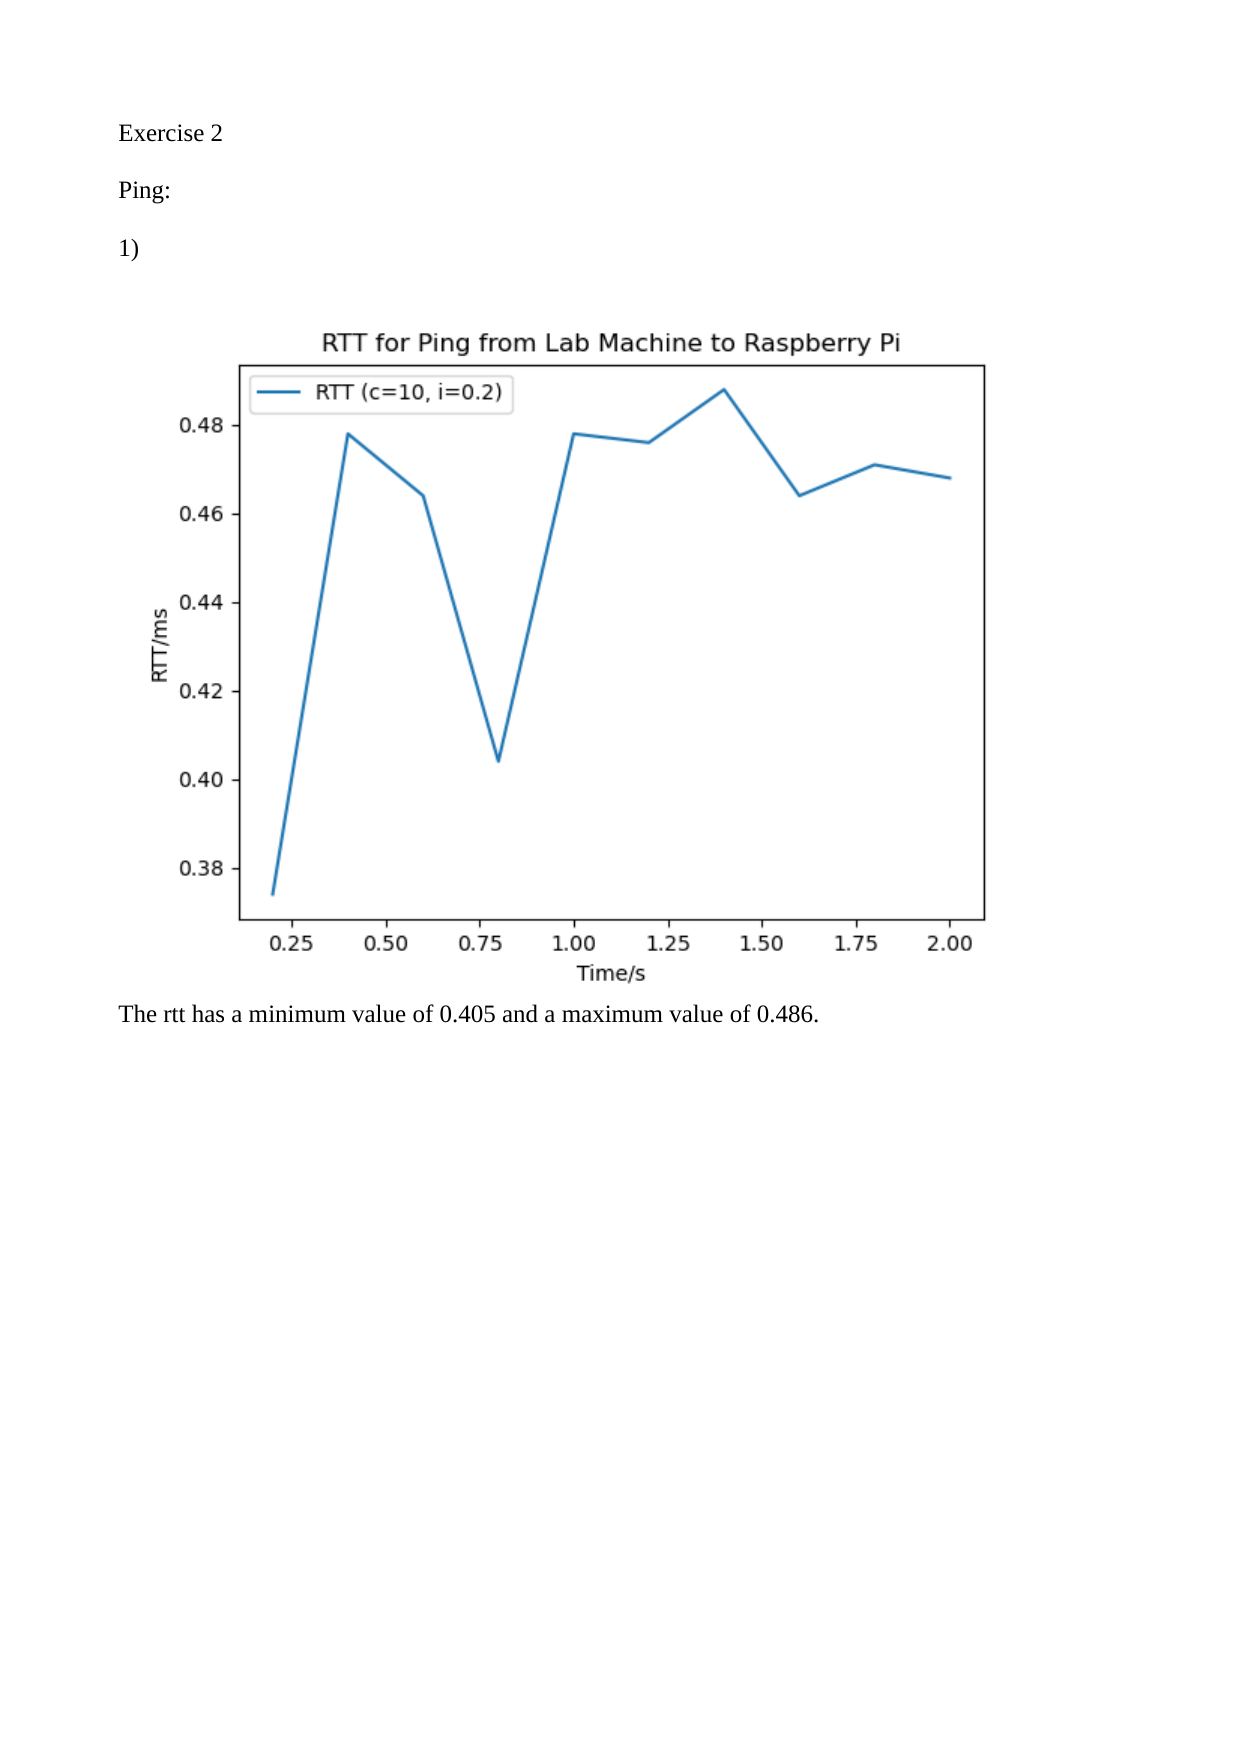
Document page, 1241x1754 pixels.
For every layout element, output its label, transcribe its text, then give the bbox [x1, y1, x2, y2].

text 1) [118, 233, 1122, 262]
text Ping: [118, 176, 1122, 204]
text Exercise 2 [118, 118, 1122, 147]
picture [119, 278, 1080, 999]
text The rtt has a minimum value of 0.405 and a maximum value of 0.486. [118, 262, 1122, 1027]
